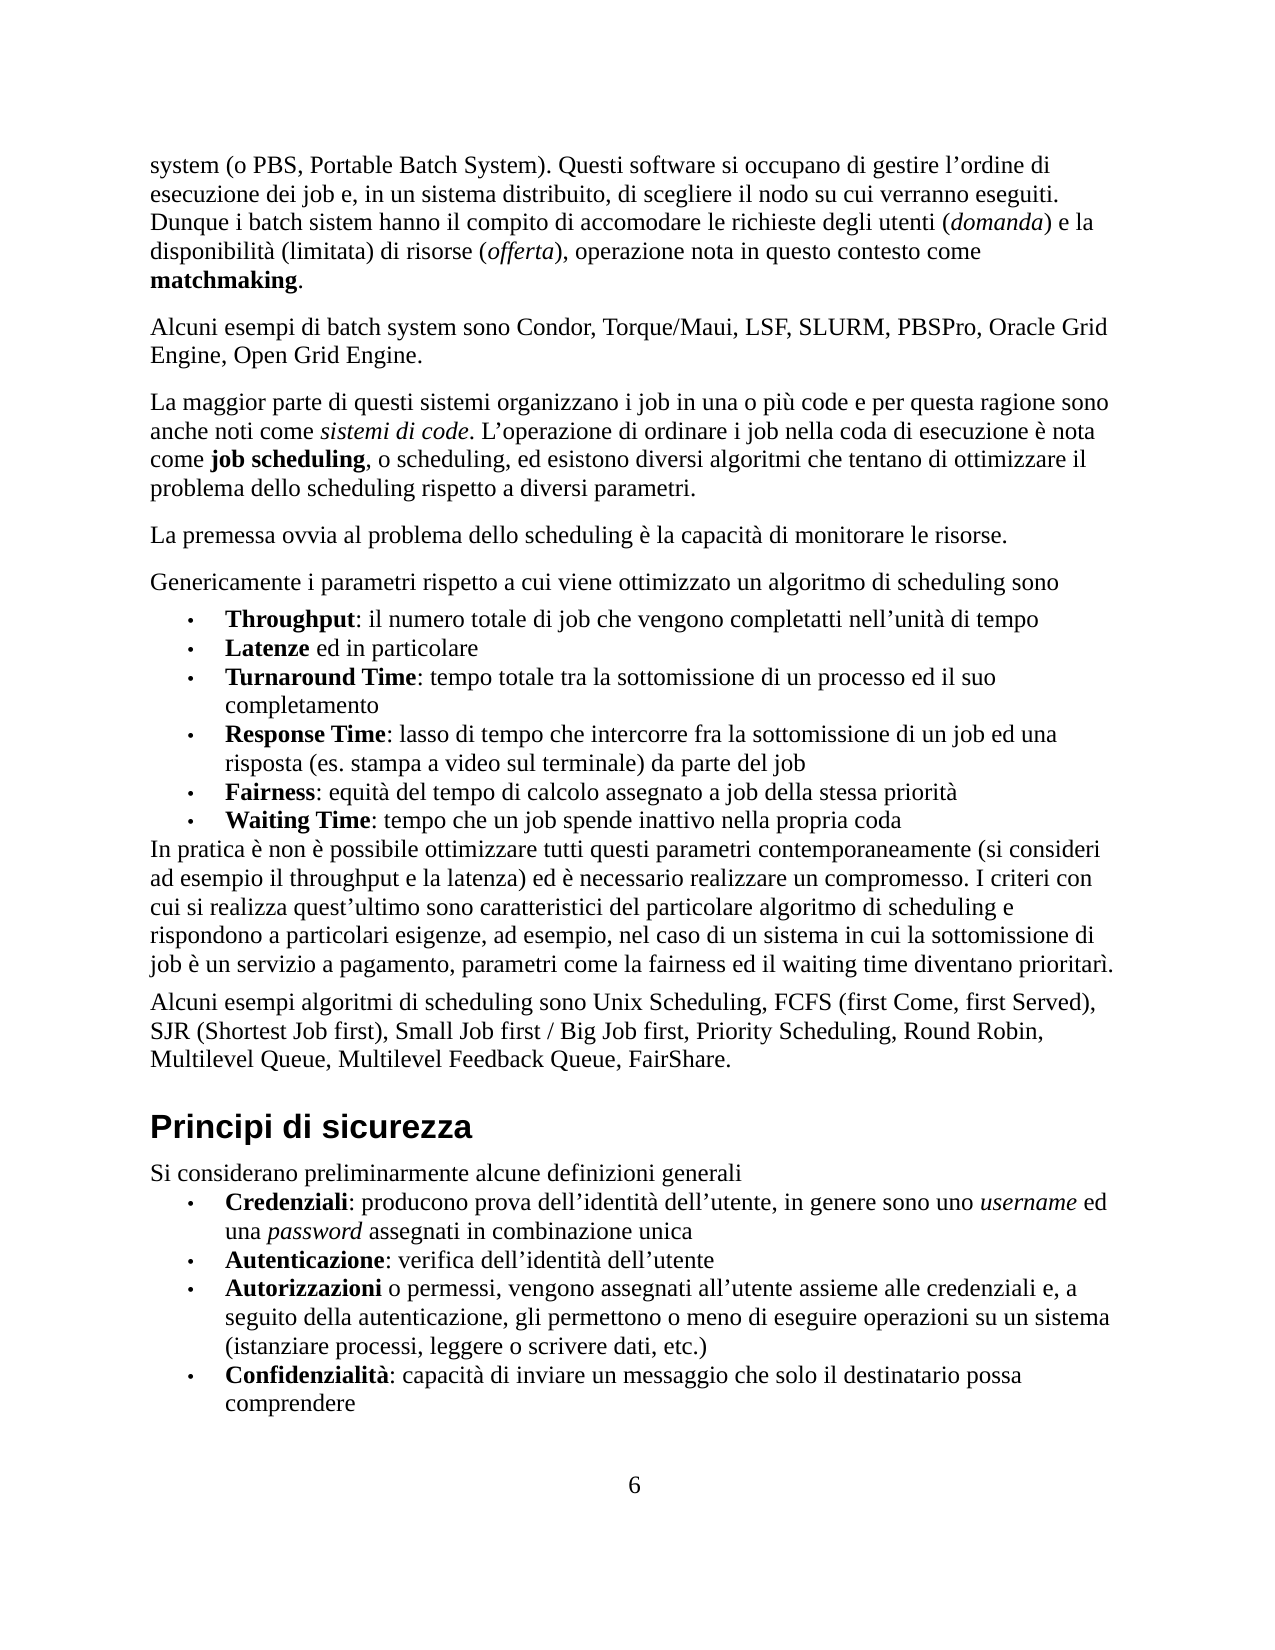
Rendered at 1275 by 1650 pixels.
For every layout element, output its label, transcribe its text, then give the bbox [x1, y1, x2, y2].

list Fairness: equità del tempo di calcolo assegnato a job della stessa priorità [187, 777, 1125, 806]
text Si considerano preliminarmente alcune definizioni generali [150, 1158, 1125, 1187]
list Waiting Time: tempo che un job spende inattivo nella propria coda [187, 806, 1125, 834]
list Confidenzialità: capacità di inviare un messaggio che solo il destinatario possa comprendere [187, 1360, 1125, 1417]
list Autorizzazioni o permessi, vengono assegnati all’utente assieme alle credenziali e, a seguito della autenticazione, gli permettono o meno di eseguire operazioni su un sistema (istanziare processi, leggere o scrivere dati, etc.) [187, 1273, 1125, 1360]
subtitle Principi di sicurezza [150, 1107, 1125, 1146]
list Turnaround Time: tempo totale tra la sottomissione di un processo ed il suo completamento [187, 662, 1125, 719]
text Alcuni esempi di batch system sono Condor, Torque/Maui, LSF, SLURM, PBSPro, Oracle Grid Engine, Open Grid Engine. [150, 312, 1125, 369]
text system (o PBS, Portable Batch System). Questi software si occupano di gestire l’ordine di esecuzione dei job e, in un sistema distribuito, di scegliere il nodo su cui verranno eseguiti. Dunque i batch sistem hanno il compito di accomodare le richieste degli utenti (domanda) e la disponibilità (limitata) di risorse (offerta), operazione nota in questo contesto come matchmaking. [150, 150, 1125, 294]
text In pratica è non è possibile ottimizzare tutti questi parametri contemporaneamente (si consideri ad esempio il throughput e la latenza) ed è necessario realizzare un compromesso. I criteri con cui si realizza quest’ultimo sono caratteristici del particolare algoritmo di scheduling e rispondono a particolari esigenze, ad esempio, nel caso di un sistema in cui la sottomissione di job è un servizio a pagamento, parametri come la fairness ed il waiting time diventano prioritarì. [150, 834, 1125, 978]
list Throughput: il numero totale di job che vengono completatti nell’unità di tempo [187, 604, 1125, 633]
text Alcuni esempi algoritmi di scheduling sono Unix Scheduling, FCFS (first Come, first Served), SJR (Shortest Job first), Small Job first / Big Job first, Priority Scheduling, Round Robin, Multilevel Queue, Multilevel Feedback Queue, FairShare. [150, 987, 1125, 1073]
text La premessa ovvia al problema dello scheduling è la capacità di monitorare le risorse. [150, 520, 1125, 549]
list Response Time: lasso di tempo che intercorre fra la sottomissione di un job ed una risposta (es. stampa a video sul terminale) da parte del job [187, 719, 1125, 777]
list Autenticazione: verifica dell’identità dell’utente [187, 1245, 1125, 1273]
list Credenziali: producono prova dell’identità dell’utente, in genere sono uno username ed una password assegnati in combinazione unica [187, 1187, 1125, 1245]
list Latenze ed in particolare [187, 633, 1125, 662]
text Genericamente i parametri rispetto a cui viene ottimizzato un algoritmo di scheduling sono [150, 567, 1125, 595]
text La maggior parte di questi sistemi organizzano i job in una o più code e per questa ragione sono anche noti come sistemi di code. L’operazione di ordinare i job nella coda di esecuzione è nota come job scheduling, o scheduling, ed esistono diversi algoritmi che tentano di ottimizzare il problema dello scheduling rispetto a diversi parametri. [150, 387, 1125, 502]
